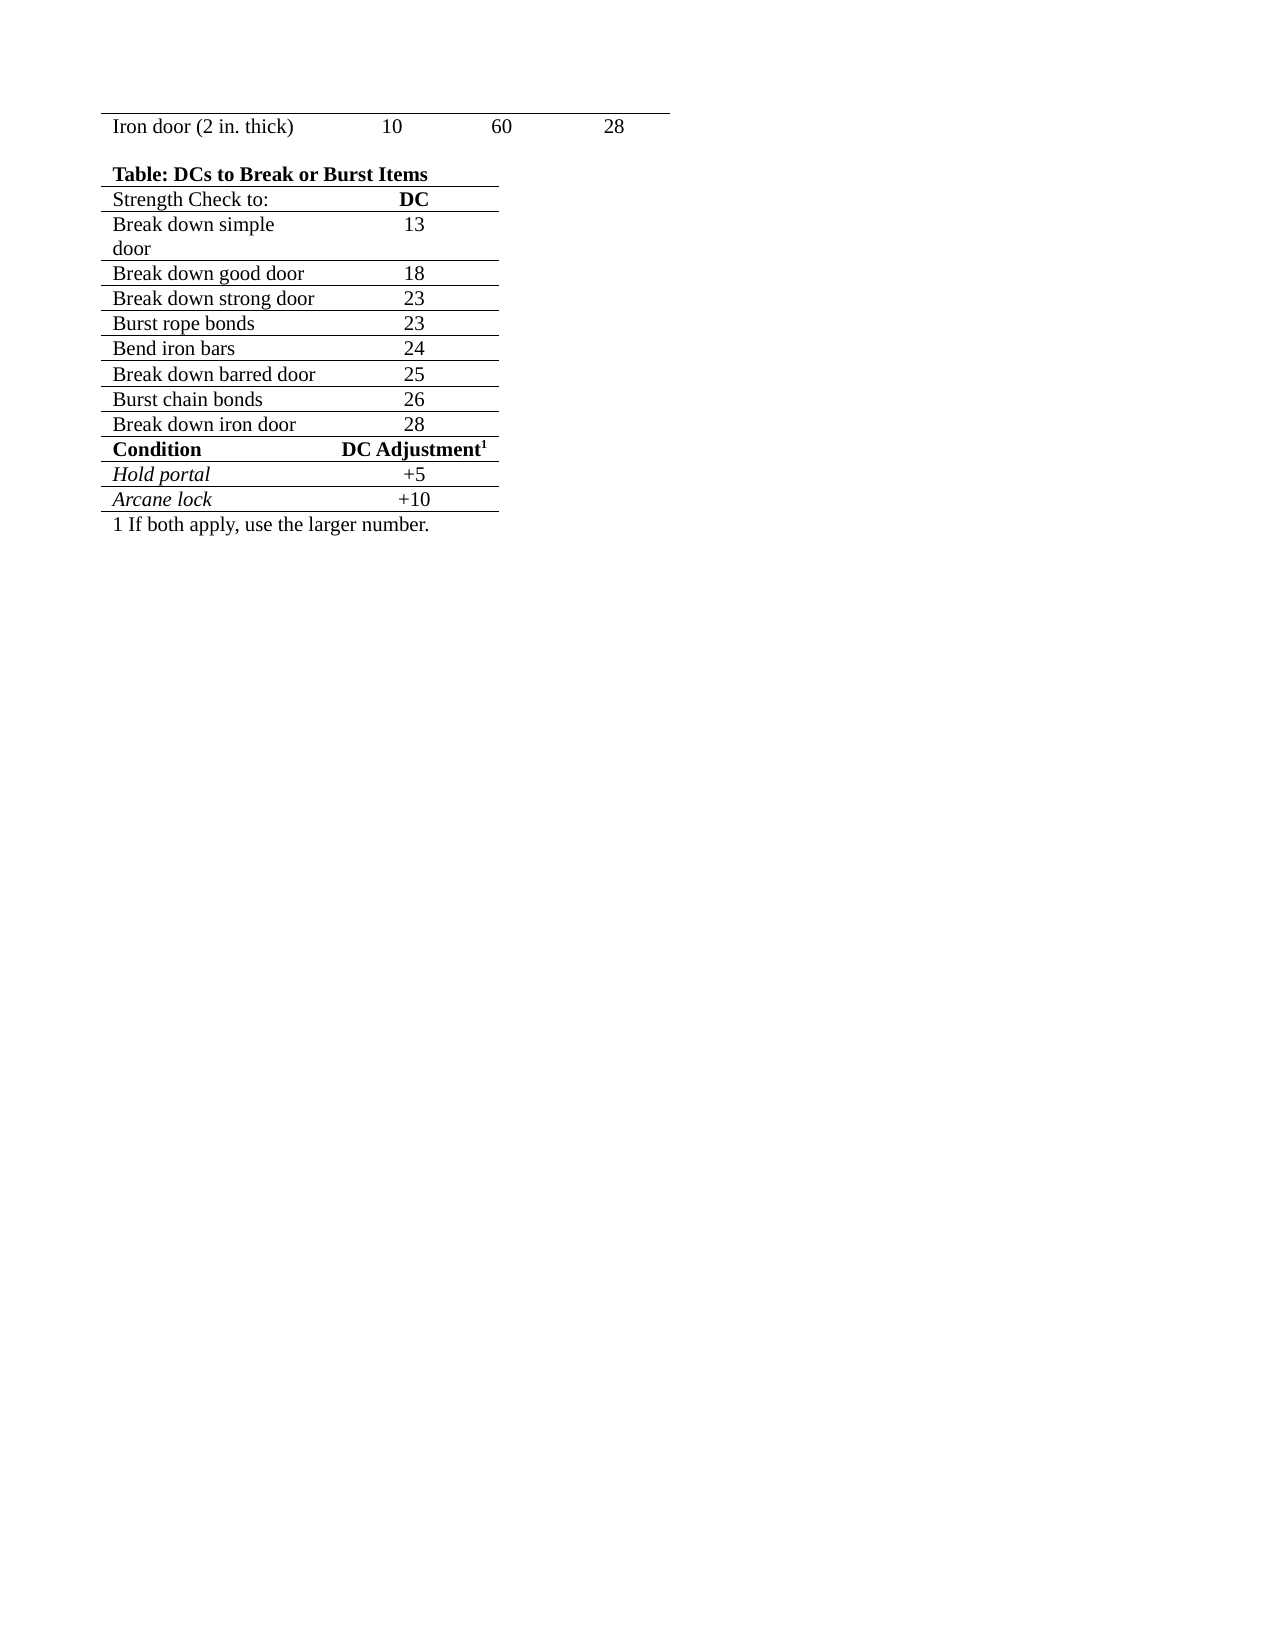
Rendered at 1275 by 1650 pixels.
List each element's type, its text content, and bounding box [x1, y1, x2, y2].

table_cell Arcane lock [101, 487, 329, 511]
table_cell 28 [558, 114, 670, 138]
table_cell Bend iron bars [101, 336, 329, 360]
table_cell Iron door (2 in. thick) [101, 114, 338, 138]
table_cell Break down simple door [101, 212, 329, 260]
table_cell 23 [329, 286, 499, 310]
table_cell Break down barred door [101, 361, 329, 386]
table_cell Strength Check to: [101, 187, 329, 211]
table_cell 18 [329, 261, 499, 285]
table_cell 23 [329, 311, 499, 335]
table_cell 26 [329, 387, 499, 411]
table_cell 24 [329, 336, 499, 360]
table_cell 25 [329, 361, 499, 386]
table_cell +10 [329, 487, 499, 511]
table_cell 1 If both apply, use the larger number. [101, 512, 499, 536]
table_cell Break down good door [101, 261, 329, 285]
table_cell 10 [338, 114, 445, 138]
table_cell 28 [329, 412, 499, 436]
table_cell Burst rope bonds [101, 311, 329, 335]
table_cell DC [329, 187, 499, 211]
table_cell Break down iron door [101, 412, 329, 436]
table_cell Burst chain bonds [101, 387, 329, 411]
table_cell Hold portal [101, 462, 329, 486]
table_cell 60 [445, 114, 558, 138]
table_cell +5 [329, 462, 499, 486]
table_cell 13 [329, 212, 499, 260]
table_cell Break down strong door [101, 286, 329, 310]
table_cell DC Adjustment1 [329, 437, 499, 461]
table_cell Condition [101, 437, 329, 461]
table_header Table: DCs to Break or Burst Items [101, 162, 499, 186]
